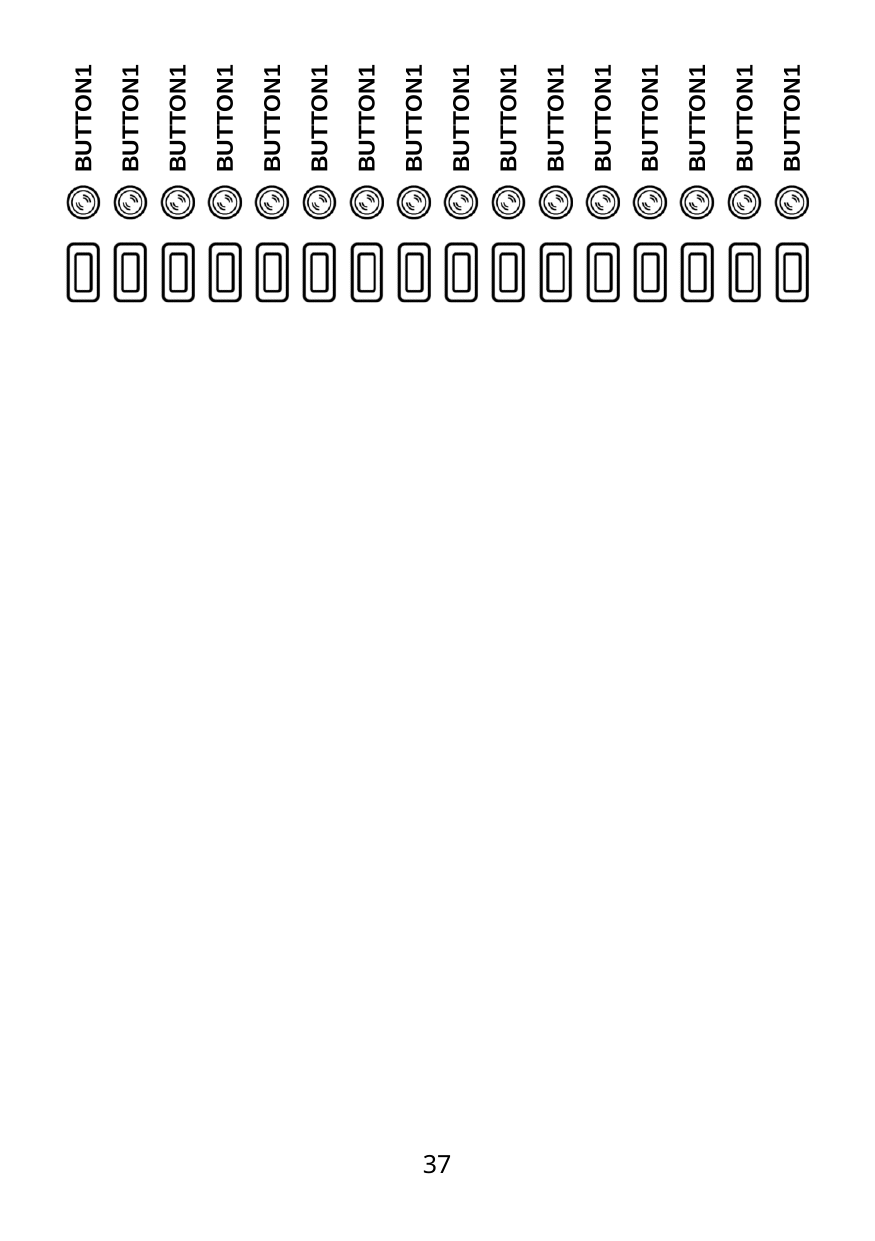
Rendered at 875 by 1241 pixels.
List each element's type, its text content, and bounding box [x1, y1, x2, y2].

table_cell [579, 242, 626, 325]
table_cell [720, 242, 767, 325]
table_cell [531, 242, 579, 325]
table_cell [390, 178, 437, 242]
table_header BUTTON1 [295, 59, 342, 178]
table_cell [106, 242, 153, 325]
table_cell [248, 242, 295, 325]
table_cell [626, 242, 673, 325]
picture [348, 241, 384, 303]
table_header BUTTON1 [437, 59, 484, 178]
picture [490, 184, 526, 220]
picture [206, 241, 243, 303]
picture [678, 184, 715, 220]
table_header BUTTON1 [720, 59, 767, 178]
table_cell [154, 242, 201, 325]
table_cell [343, 242, 390, 325]
table_header BUTTON1 [531, 59, 579, 178]
picture [442, 241, 479, 303]
table_cell [768, 242, 815, 325]
picture [773, 184, 810, 220]
table_cell [295, 178, 342, 242]
picture [584, 241, 621, 303]
table_cell [673, 178, 720, 242]
table_cell [248, 178, 295, 242]
picture [773, 241, 810, 303]
picture [348, 184, 384, 220]
picture [159, 241, 195, 303]
table_cell [390, 242, 437, 325]
picture [301, 184, 337, 220]
picture [678, 241, 715, 303]
table_cell [154, 178, 201, 242]
table_header BUTTON1 [154, 59, 201, 178]
picture [253, 241, 290, 303]
table_cell [59, 178, 106, 242]
table_header BUTTON1 [484, 59, 531, 178]
table_cell [626, 178, 673, 242]
table_cell [484, 178, 531, 242]
table_cell [531, 178, 579, 242]
table_header BUTTON1 [579, 59, 626, 178]
picture [301, 241, 337, 303]
picture [442, 184, 479, 220]
table_cell [720, 178, 767, 242]
picture [395, 241, 432, 303]
picture [489, 241, 526, 303]
picture [631, 241, 668, 303]
table_header BUTTON1 [106, 59, 153, 178]
table_cell [673, 242, 720, 325]
picture [631, 184, 668, 220]
picture [537, 184, 573, 220]
picture [112, 184, 148, 220]
table_header BUTTON1 [201, 59, 248, 178]
table_cell [437, 178, 484, 242]
table_header BUTTON1 [248, 59, 295, 178]
picture [395, 184, 432, 220]
table_header BUTTON1 [768, 59, 815, 178]
picture [726, 241, 762, 303]
picture [253, 184, 290, 220]
table_header BUTTON1 [343, 59, 390, 178]
picture [65, 184, 101, 220]
table_cell [201, 178, 248, 242]
table_cell [295, 242, 342, 325]
table_header BUTTON1 [59, 59, 106, 178]
picture [726, 184, 762, 220]
table_cell [437, 242, 484, 325]
table_header BUTTON1 [673, 59, 720, 178]
picture [537, 241, 573, 303]
picture [206, 184, 243, 220]
table_cell [106, 178, 153, 242]
table_cell [768, 178, 815, 242]
table_header BUTTON1 [390, 59, 437, 178]
table_cell [343, 178, 390, 242]
table_cell [59, 242, 106, 325]
table_header BUTTON1 [626, 59, 673, 178]
table_cell [201, 242, 248, 325]
picture [112, 241, 148, 303]
picture [584, 184, 621, 220]
picture [159, 184, 195, 220]
table_cell [484, 242, 531, 325]
table_cell [579, 178, 626, 242]
picture [64, 241, 101, 303]
